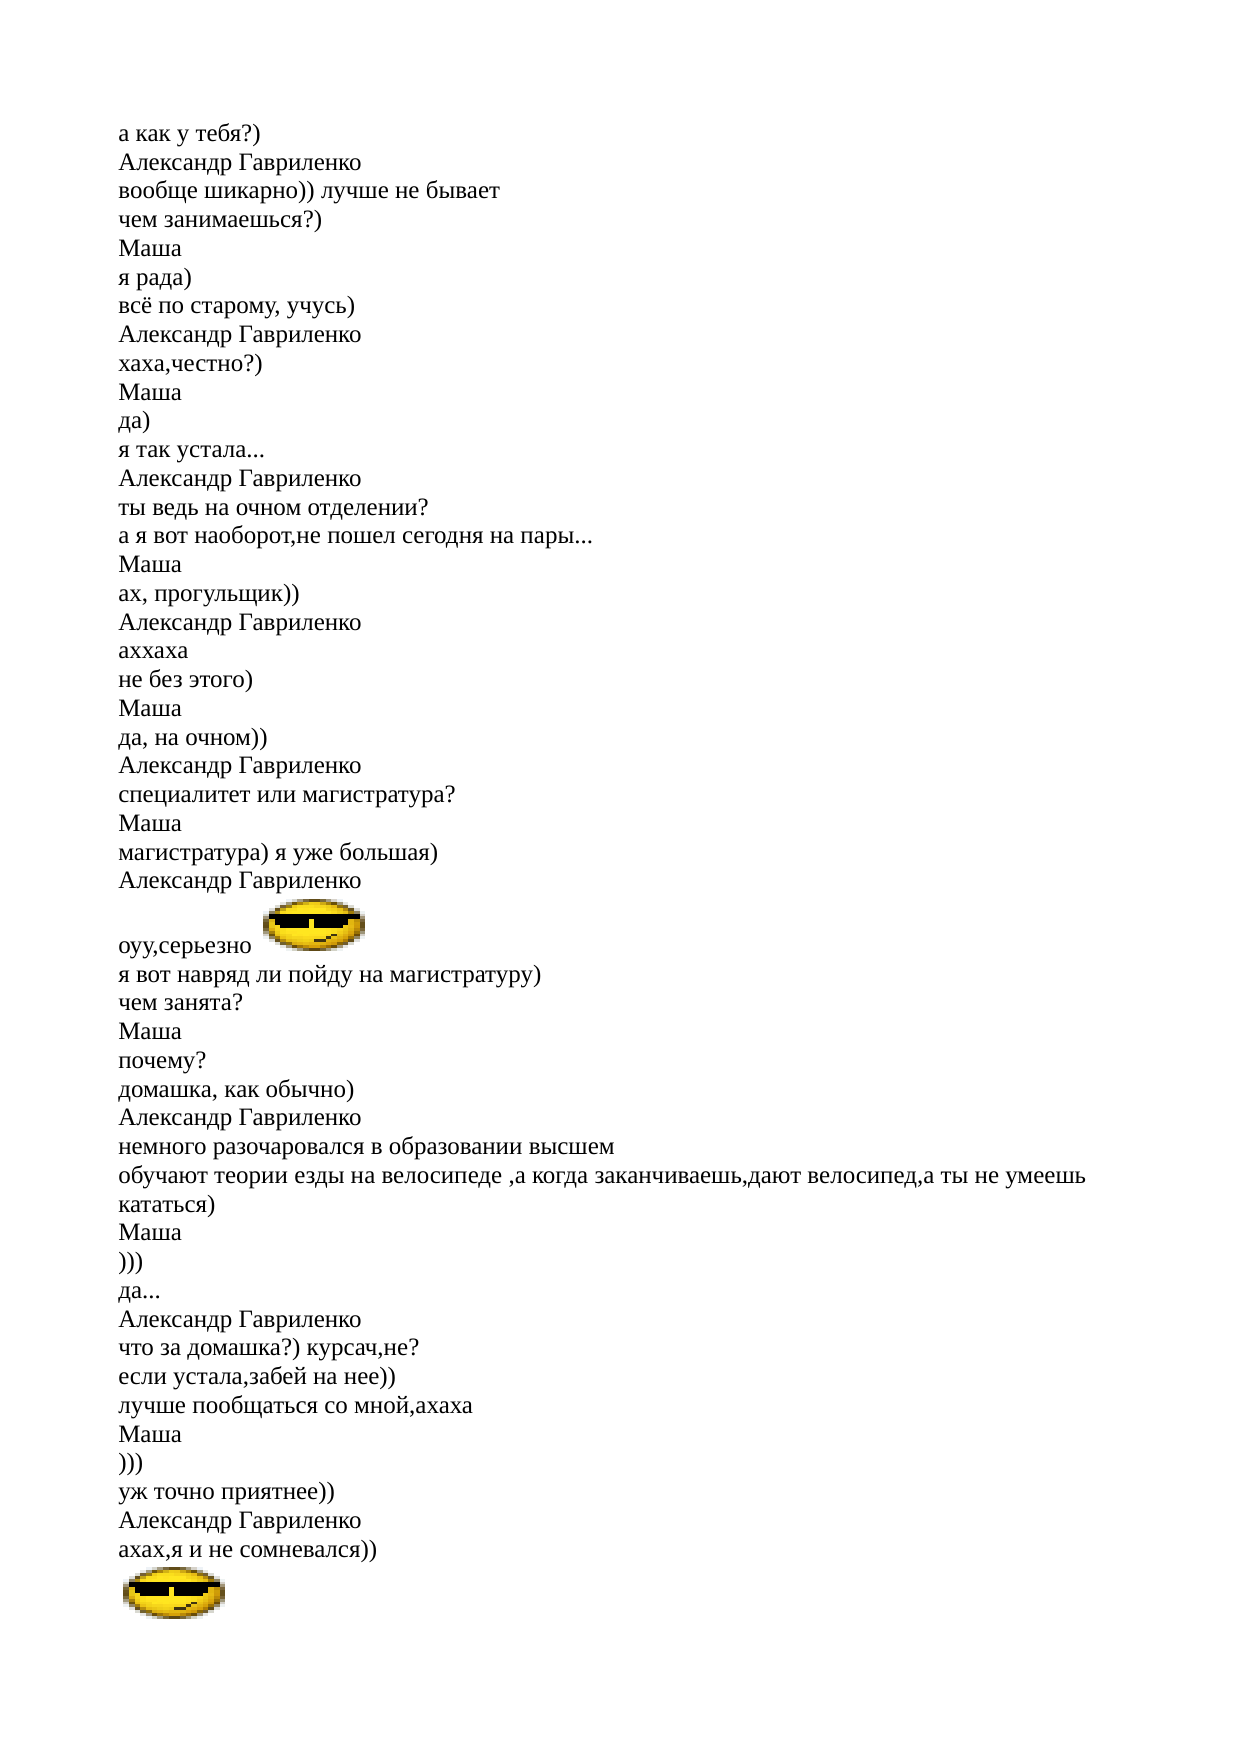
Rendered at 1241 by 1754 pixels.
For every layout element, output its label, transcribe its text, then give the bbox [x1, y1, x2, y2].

text Александр Гавриленко [118, 1102, 1122, 1131]
text ты ведь на очном отделении? [118, 492, 1122, 521]
text Александр Гавриленко [118, 1304, 1122, 1332]
text Александр Гавриленко [118, 319, 1122, 348]
text Александр Гавриленко [118, 751, 1122, 779]
text оуу,серьезно [118, 894, 1122, 959]
text чем занимаешься?) [118, 204, 1122, 233]
text немного разочаровался в образовании высшем [118, 1131, 1122, 1160]
text Маша [118, 1217, 1122, 1246]
text хаха,честно?) [118, 348, 1122, 377]
text Александр Гавриленко [118, 866, 1122, 894]
text Александр Гавриленко [118, 607, 1122, 636]
text Александр Гавриленко [118, 147, 1122, 176]
text Маша [118, 549, 1122, 578]
text да) [118, 406, 1122, 434]
text чем занята? [118, 987, 1122, 1016]
text а я вот наоборот,не пошел сегодня на пары... [118, 521, 1122, 549]
text Маша [118, 1419, 1122, 1447]
text Маша [118, 808, 1122, 837]
text Маша [118, 1016, 1122, 1045]
text я вот навряд ли пойду на магистратуру) [118, 959, 1122, 987]
text ))) [118, 1246, 1122, 1275]
text Маша [118, 233, 1122, 262]
text лучше пообщаться со мной,ахаха [118, 1390, 1122, 1419]
text ахах,я и не сомневался)) [118, 1534, 1122, 1562]
text я рада) [118, 262, 1122, 291]
picture [118, 1562, 237, 1622]
picture [258, 894, 377, 954]
text всё по старому, учусь) [118, 291, 1122, 319]
text что за домашка?) курсач,не? [118, 1332, 1122, 1361]
text ах, прогульщик)) [118, 578, 1122, 607]
text вообще шикарно)) лучше не бывает [118, 176, 1122, 204]
text почему? [118, 1045, 1122, 1074]
text Маша [118, 693, 1122, 722]
text Александр Гавриленко [118, 463, 1122, 492]
text да, на очном)) [118, 722, 1122, 751]
text я так устала... [118, 434, 1122, 463]
text если устала,забей на нее)) [118, 1361, 1122, 1390]
text да... [118, 1275, 1122, 1304]
text а как у тебя?) [118, 118, 1122, 147]
text обучают теории езды на велосипеде ,а когда заканчиваешь,дают велосипед,а ты не умеешь кататься) [118, 1160, 1122, 1217]
text специалитет или магистратура? [118, 779, 1122, 808]
text аххаха [118, 636, 1122, 664]
text Александр Гавриленко [118, 1505, 1122, 1534]
text не без этого) [118, 664, 1122, 693]
text домашка, как обычно) [118, 1074, 1122, 1102]
text ))) [118, 1447, 1122, 1476]
text уж точно приятнее)) [118, 1476, 1122, 1505]
text Маша [118, 377, 1122, 406]
text магистратура) я уже большая) [118, 837, 1122, 866]
